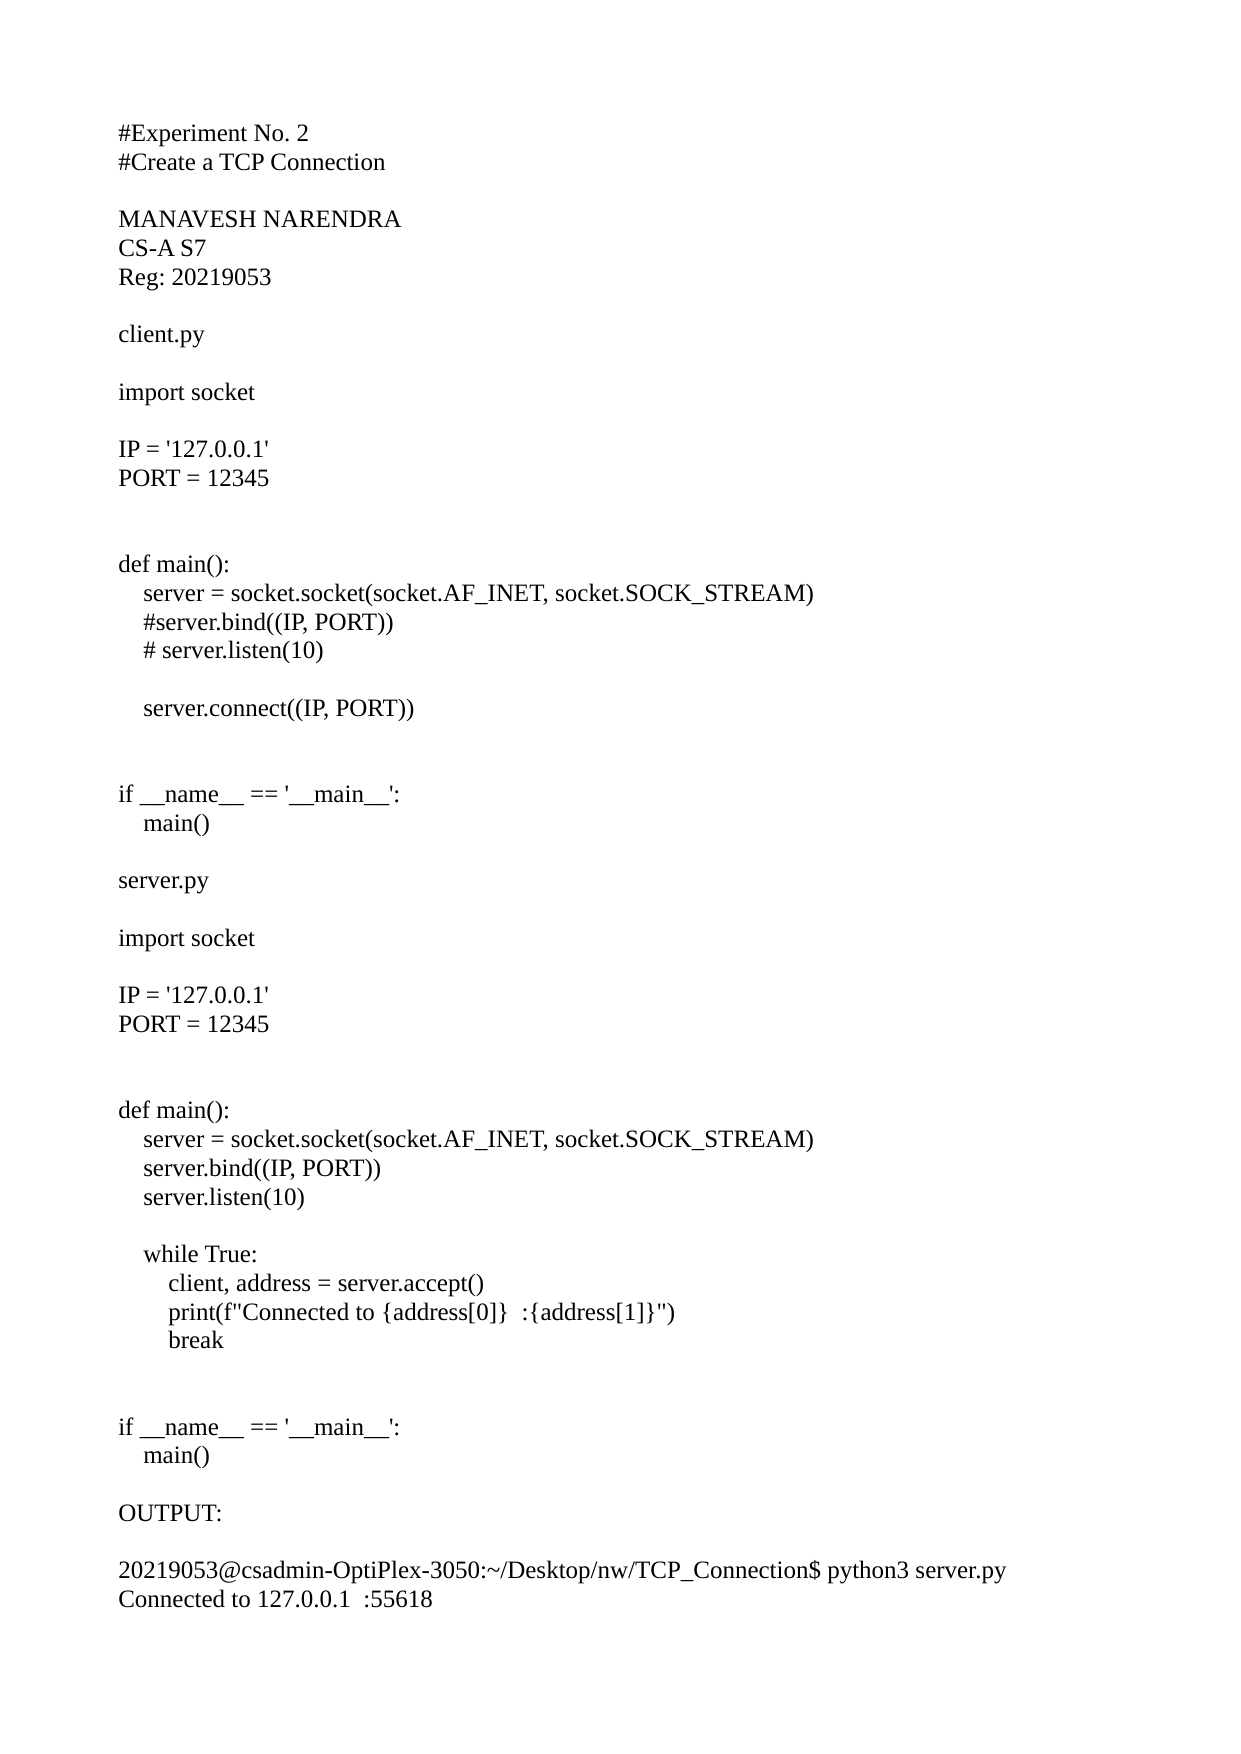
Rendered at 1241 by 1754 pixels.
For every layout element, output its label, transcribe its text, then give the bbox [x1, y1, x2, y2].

text while True: [118, 1239, 1122, 1268]
text server.py [118, 866, 1122, 894]
text IP = '127.0.0.1' [118, 434, 1122, 463]
text server.connect((IP, PORT)) [118, 693, 1122, 722]
text def main(): [118, 549, 1122, 578]
text import socket [118, 377, 1122, 406]
text #Experiment No. 2 [118, 118, 1122, 147]
text MANAVESH NARENDRA [118, 204, 1122, 233]
text 20219053@csadmin-OptiPlex-3050:~/Desktop/nw/TCP_Connection$ python3 server.py [118, 1556, 1122, 1584]
text import socket [118, 923, 1122, 952]
text IP = '127.0.0.1' [118, 981, 1122, 1009]
text server.listen(10) [118, 1182, 1122, 1211]
text # server.listen(10) [118, 636, 1122, 664]
text Reg: 20219053 [118, 262, 1122, 291]
text #server.bind((IP, PORT)) [118, 607, 1122, 636]
text PORT = 12345 [118, 463, 1122, 492]
text client, address = server.accept() [118, 1268, 1122, 1297]
text main() [118, 1441, 1122, 1469]
text print(f"Connected to {address[0]} :{address[1]}") [118, 1297, 1122, 1326]
text def main(): [118, 1096, 1122, 1124]
text CS-A S7 [118, 233, 1122, 262]
text Connected to 127.0.0.1 :55618 [118, 1584, 1122, 1613]
text PORT = 12345 [118, 1009, 1122, 1038]
text main() [118, 808, 1122, 837]
text server = socket.socket(socket.AF_INET, socket.SOCK_STREAM) [118, 1124, 1122, 1153]
text server.bind((IP, PORT)) [118, 1153, 1122, 1182]
text OUTPUT: [118, 1498, 1122, 1527]
text #Create a TCP Connection [118, 147, 1122, 176]
text if __name__ == '__main__': [118, 779, 1122, 808]
text client.py [118, 319, 1122, 348]
text break [118, 1326, 1122, 1354]
text server = socket.socket(socket.AF_INET, socket.SOCK_STREAM) [118, 578, 1122, 607]
text if __name__ == '__main__': [118, 1412, 1122, 1441]
